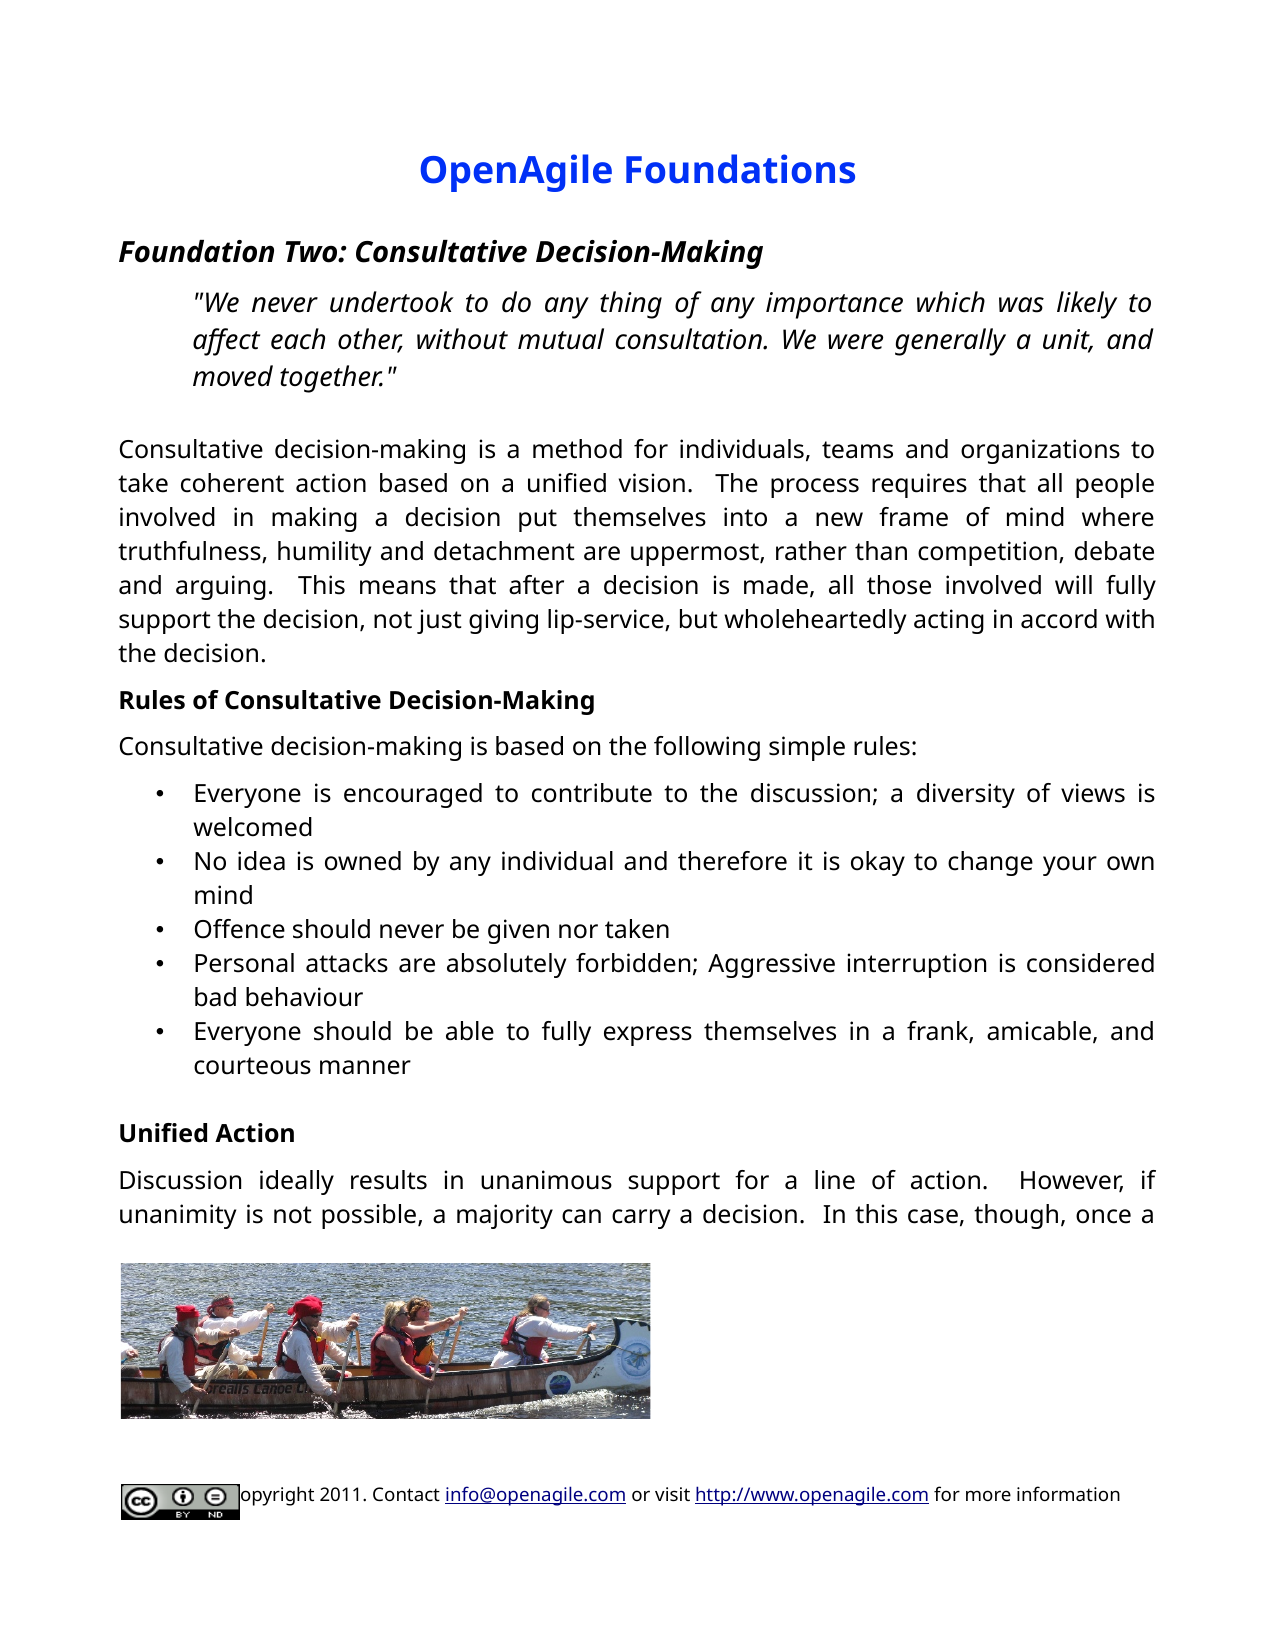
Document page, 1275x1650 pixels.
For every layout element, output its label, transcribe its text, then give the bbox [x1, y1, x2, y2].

subtitle OpenAgile Foundations [118, 143, 1157, 194]
text Rules of Consultative Decision-Making [118, 682, 1157, 716]
subtitle Foundation Two: Consultative Decision-Making [118, 232, 1157, 271]
list Everyone is encouraged to contribute to the discussion; a diversity of views is welcomed [156, 775, 1157, 843]
picture [121, 1484, 240, 1520]
picture [120, 1263, 651, 1419]
list Offence should never be given nor taken [156, 912, 1157, 946]
text Consultative decision-making is based on the following simple rules: [118, 729, 1157, 763]
list Everyone should be able to fully express themselves in a frank, amicable, and courteous manner [156, 1014, 1157, 1082]
text Unified Action [118, 1116, 1157, 1150]
list Personal attacks are absolutely forbidden; Aggressive interruption is considered bad behaviour [156, 946, 1157, 1014]
list No idea is owned by any individual and therefore it is okay to change your own mind [156, 843, 1157, 912]
text Consultative decision-making is a method for individuals, teams and organizations to take coherent action based on a unified vision. The process requires that all people involved in making a decision put themselves into a new frame of mind where truthfulness, humility and detachment are uppermost, rather than competition, debate and arguing. This means that after a decision is made, all those involved will fully support the decision, not just giving lip-service, but wholeheartedly acting in accord with the decision. [118, 431, 1157, 670]
text Discussion ideally results in unanimous support for a line of action. However, if unanimity is not possible, a majority can carry a decision. In this case, though, once a [118, 1163, 1157, 1231]
text "We never undertook to do any thing of any importance which was likely to affect each other, without mutual consultation. We were generally a unit, and moved together." [192, 284, 1157, 394]
